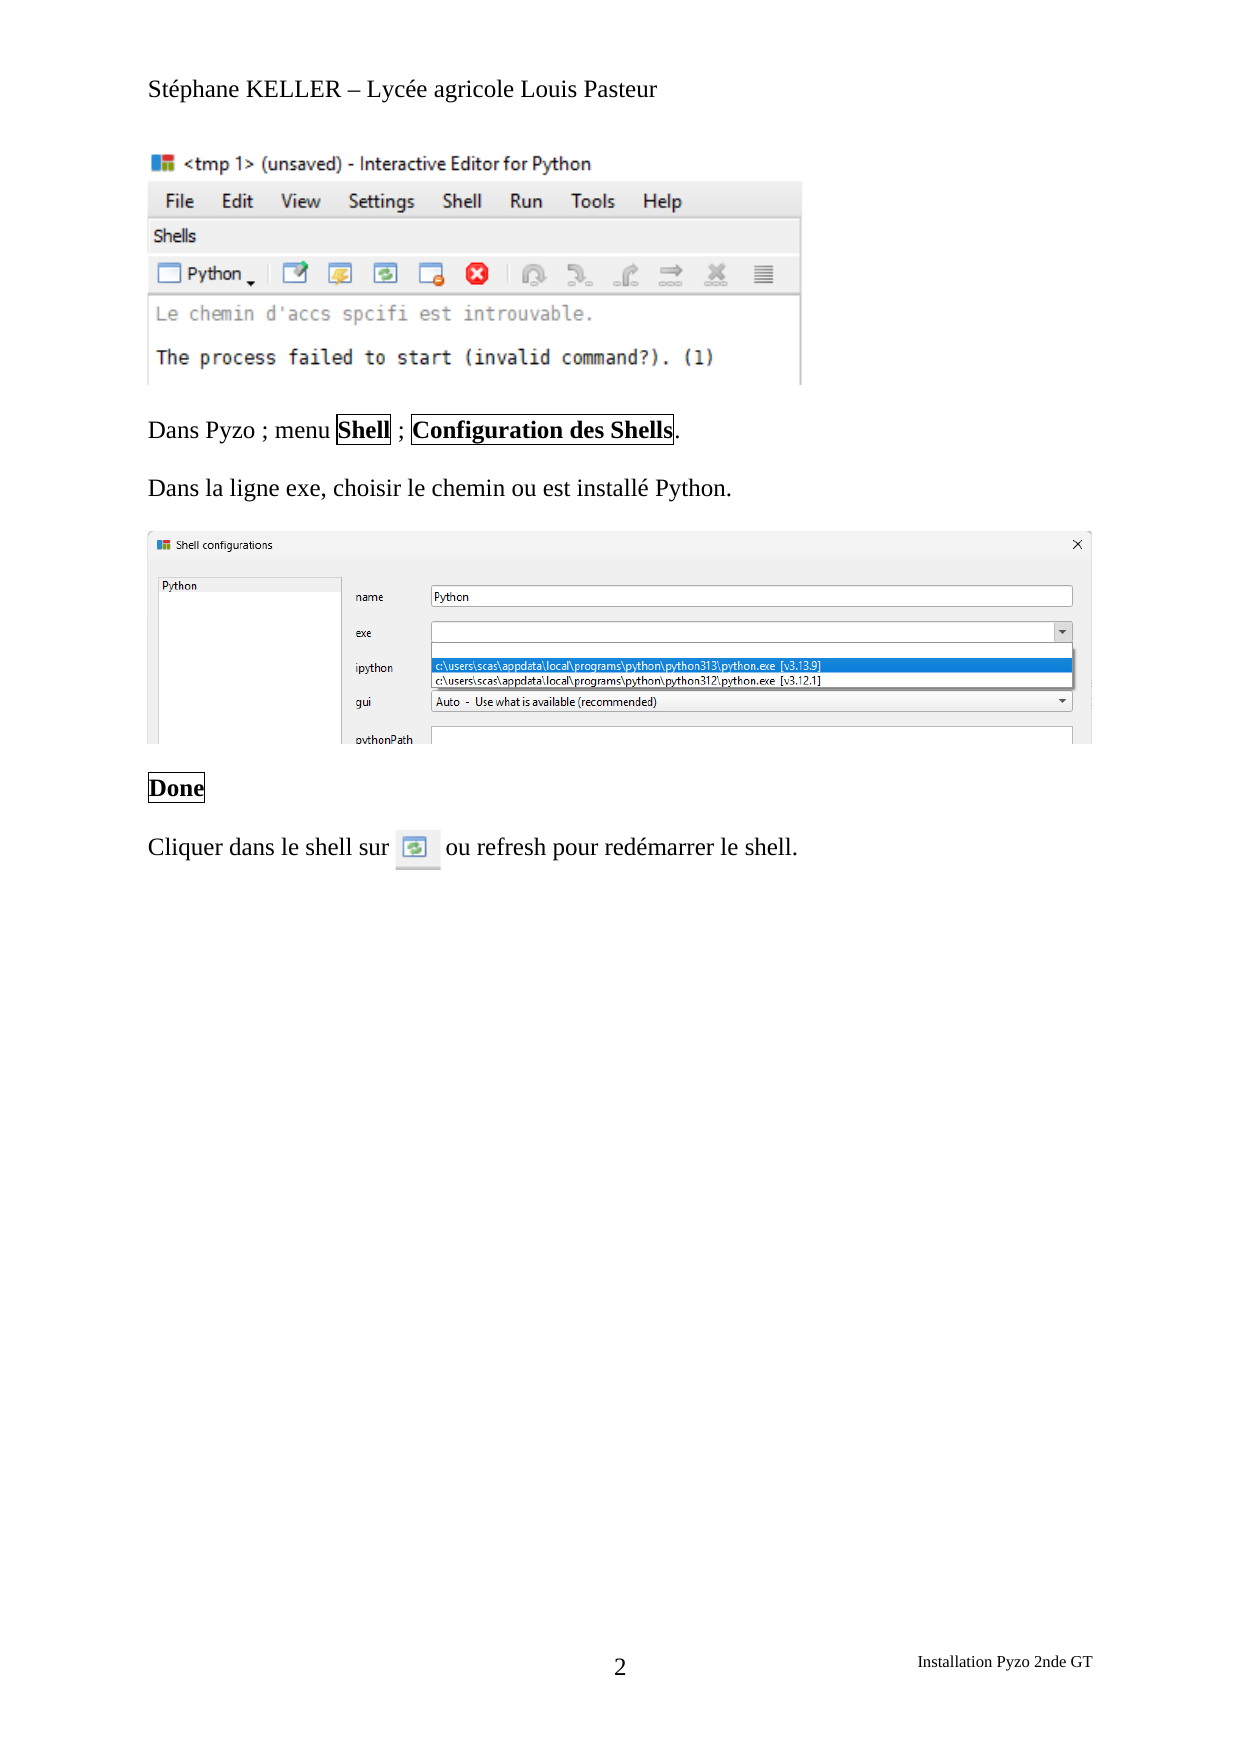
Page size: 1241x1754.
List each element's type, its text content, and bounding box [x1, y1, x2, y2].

picture [395, 827, 441, 870]
text Dans la ligne exe, choisir le chemin ou est installé Python. [148, 473, 1093, 502]
text Cliquer dans le shell sur [148, 832, 395, 861]
text Dans Pyzo ; menu Shell ; Configuration des Shells. [674, 414, 1093, 445]
text Done [149, 773, 204, 802]
text Dans Pyzo ; menu Shell ; Configuration des Shells. [338, 415, 390, 444]
text Dans Pyzo ; menu Shell ; Configuration des Shells. [148, 414, 336, 445]
picture [147, 147, 803, 385]
text Dans Pyzo ; menu Shell ; Configuration des Shells. [412, 415, 673, 444]
text [205, 772, 1093, 803]
text ou refresh pour redémarrer le shell. [441, 832, 1093, 861]
